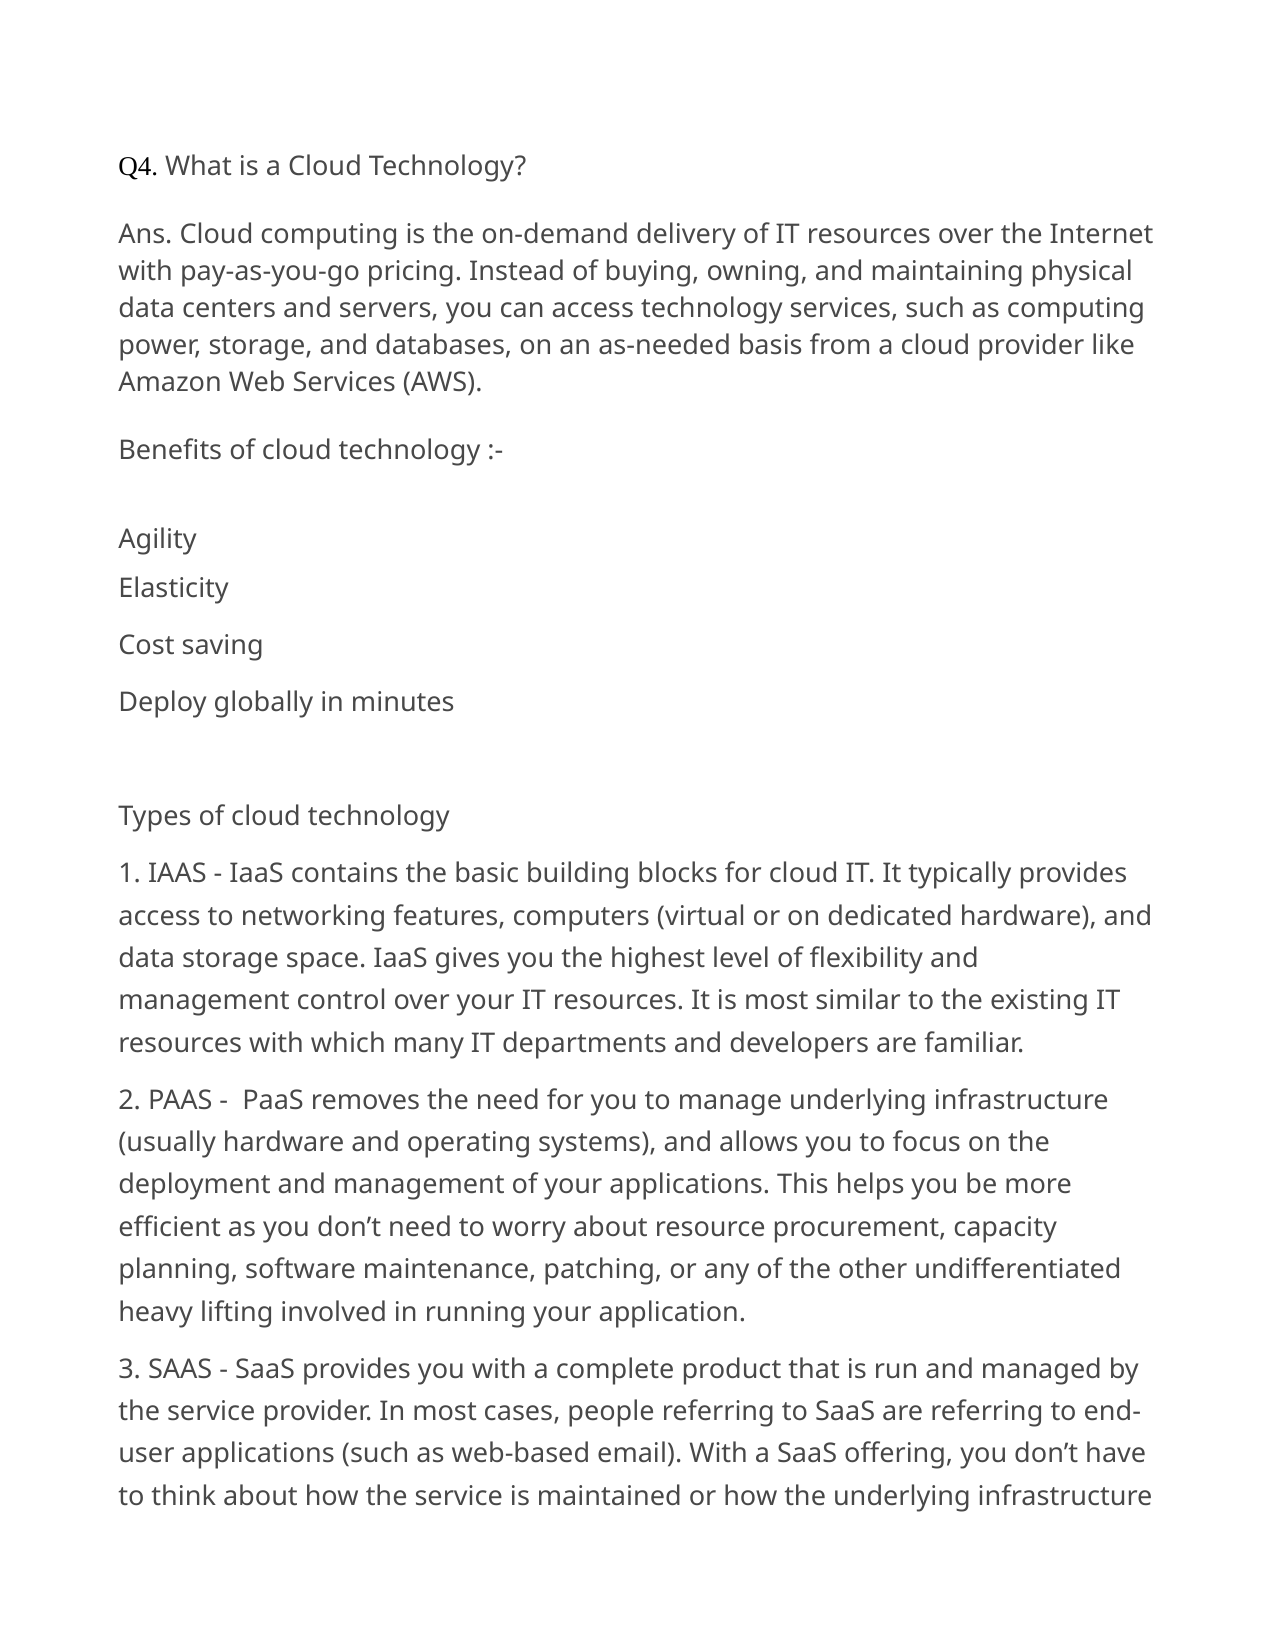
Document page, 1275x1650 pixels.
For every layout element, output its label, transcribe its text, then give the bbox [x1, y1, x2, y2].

text Cost saving [118, 626, 1157, 662]
subtitle Agility [118, 519, 1157, 556]
text 1. IAAS - IaaS contains the basic building blocks for cloud IT. It typically provides access to networking features, computers (virtual or on dedicated hardware), and data storage space. IaaS gives you the highest level of flexibility and management control over your IT resources. It is most similar to the existing IT resources with which many IT departments and developers are familiar. [118, 853, 1157, 1060]
text Elasticity [118, 569, 1157, 606]
text 2. PAAS - PaaS removes the need for you to manage underlying infrastructure (usually hardware and operating systems), and allows you to focus on the deployment and management of your applications. This helps you be more efficient as you don’t need to worry about resource procurement, capacity planning, software maintenance, patching, or any of the other undifferentiated heavy lifting involved in running your application. [118, 1080, 1157, 1329]
text Q4. What is a Cloud Technology? [118, 147, 1157, 184]
text Types of cloud technology [118, 797, 1157, 833]
text Deploy globally in minutes [118, 683, 1157, 719]
text Ans. Cloud computing is the on-demand delivery of IT resources over the Internet with pay-as-you-go pricing. Instead of buying, owning, and maintaining physical data centers and servers, you can access technology services, such as computing power, storage, and databases, on an as-needed basis from a cloud provider like Amazon Web Services (AWS). [118, 215, 1157, 399]
text 3. SAAS - SaaS provides you with a complete product that is run and managed by the service provider. In most cases, people referring to SaaS are referring to end-user applications (such as web-based email). With a SaaS offering, you don’t have to think about how the service is maintained or how the underlying infrastructure [118, 1349, 1157, 1513]
text Benefits of cloud technology :- [118, 430, 1157, 467]
